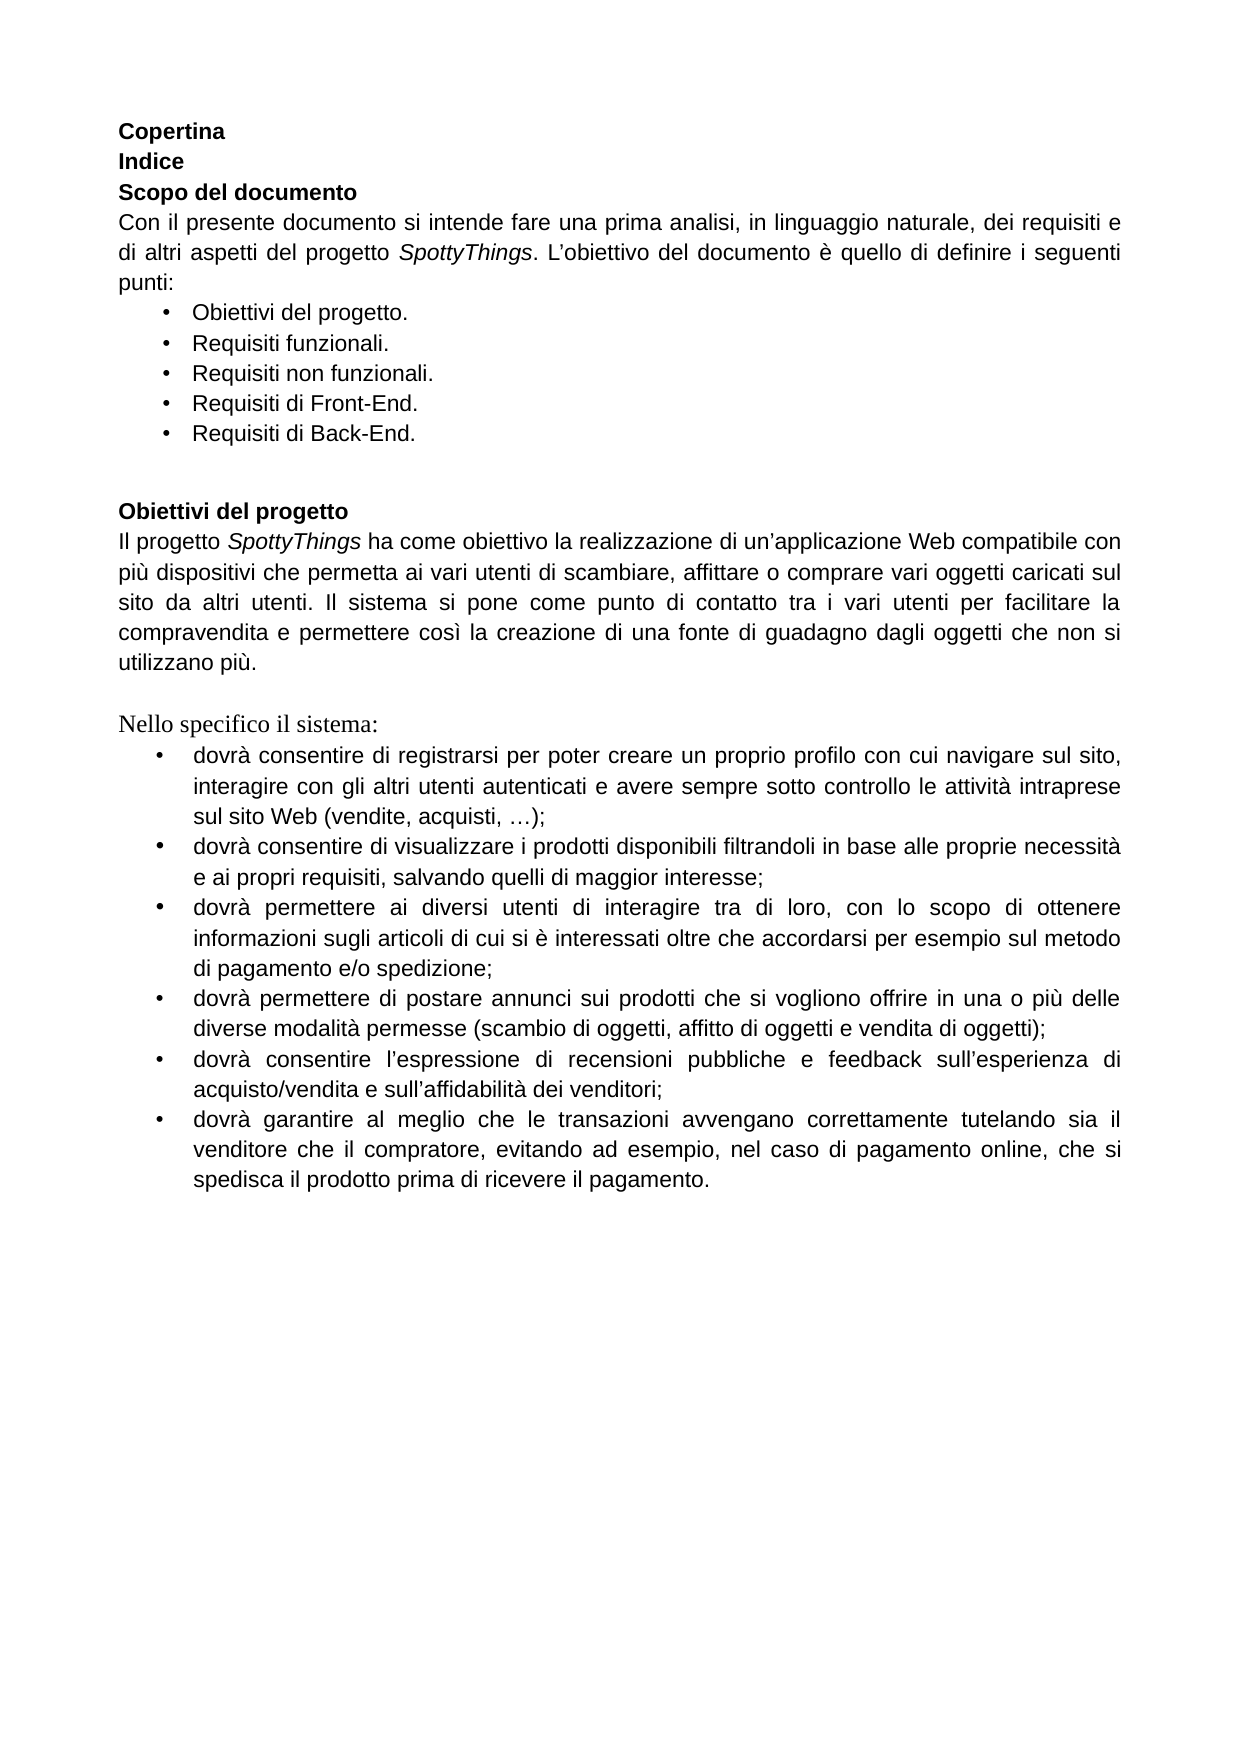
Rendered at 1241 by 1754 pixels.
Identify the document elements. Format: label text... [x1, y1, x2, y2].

list Requisiti funzionali. [162, 329, 1122, 356]
list dovrà consentire di visualizzare i prodotti disponibili filtrandoli in base alle proprie necessità e ai propri requisiti, salvando quelli di maggior interesse; [156, 833, 1122, 890]
text Scopo del documento [118, 178, 1122, 205]
list Requisiti di Back-End. [162, 420, 1122, 447]
text Obiettivi del progetto [118, 498, 1122, 524]
list dovrà consentire di registrarsi per poter creare un proprio profilo con cui navigare sul sito, interagire con gli altri utenti autenticati e avere sempre sotto controllo le attività intraprese sul sito Web (vendite, acquisti, …); [156, 742, 1122, 829]
list dovrà permettere ai diversi utenti di interagire tra di loro, con lo scopo di ottenere informazioni sugli articoli di cui si è interessati oltre che accordarsi per esempio sul metodo di pagamento e/o spedizione; [156, 894, 1122, 981]
list Obiettivi del progetto. [162, 299, 1122, 326]
list dovrà permettere di postare annunci sui prodotti che si vogliono offrire in una o più delle diverse modalità permesse (scambio di oggetti, affitto di oggetti e vendita di oggetti); [156, 985, 1122, 1042]
text Indice [118, 148, 1122, 175]
text Copertina [118, 118, 1122, 144]
list dovrà consentire l’espressione di recensioni pubbliche e feedback sull’esperienza di acquisto/vendita e sull’affidabilità dei venditori; [156, 1046, 1122, 1102]
text Con il presente documento si intende fare una prima analisi, in linguaggio naturale, dei requisiti e di altri aspetti del progetto SpottyThings. L’obiettivo del documento è quello di definire i seguenti punti: [118, 209, 1122, 296]
text Nello specifico il sistema: [118, 709, 1122, 738]
list dovrà garantire al meglio che le transazioni avvengano correttamente tutelando sia il venditore che il compratore, evitando ad esempio, nel caso di pagamento online, che si spedisca il prodotto prima di ricevere il pagamento. [156, 1106, 1122, 1193]
list Requisiti di Front-End. [162, 390, 1122, 416]
list Requisiti non funzionali. [162, 360, 1122, 386]
text Il progetto SpottyThings ha come obiettivo la realizzazione di un’applicazione Web compatibile con più dispositivi che permetta ai vari utenti di scambiare, affittare o comprare vari oggetti caricati sul sito da altri utenti. Il sistema si pone come punto di contatto tra i vari utenti per facilitare la compravendita e permettere così la creazione di una fonte di guadagno dagli oggetti che non si utilizzano più. [118, 528, 1122, 675]
